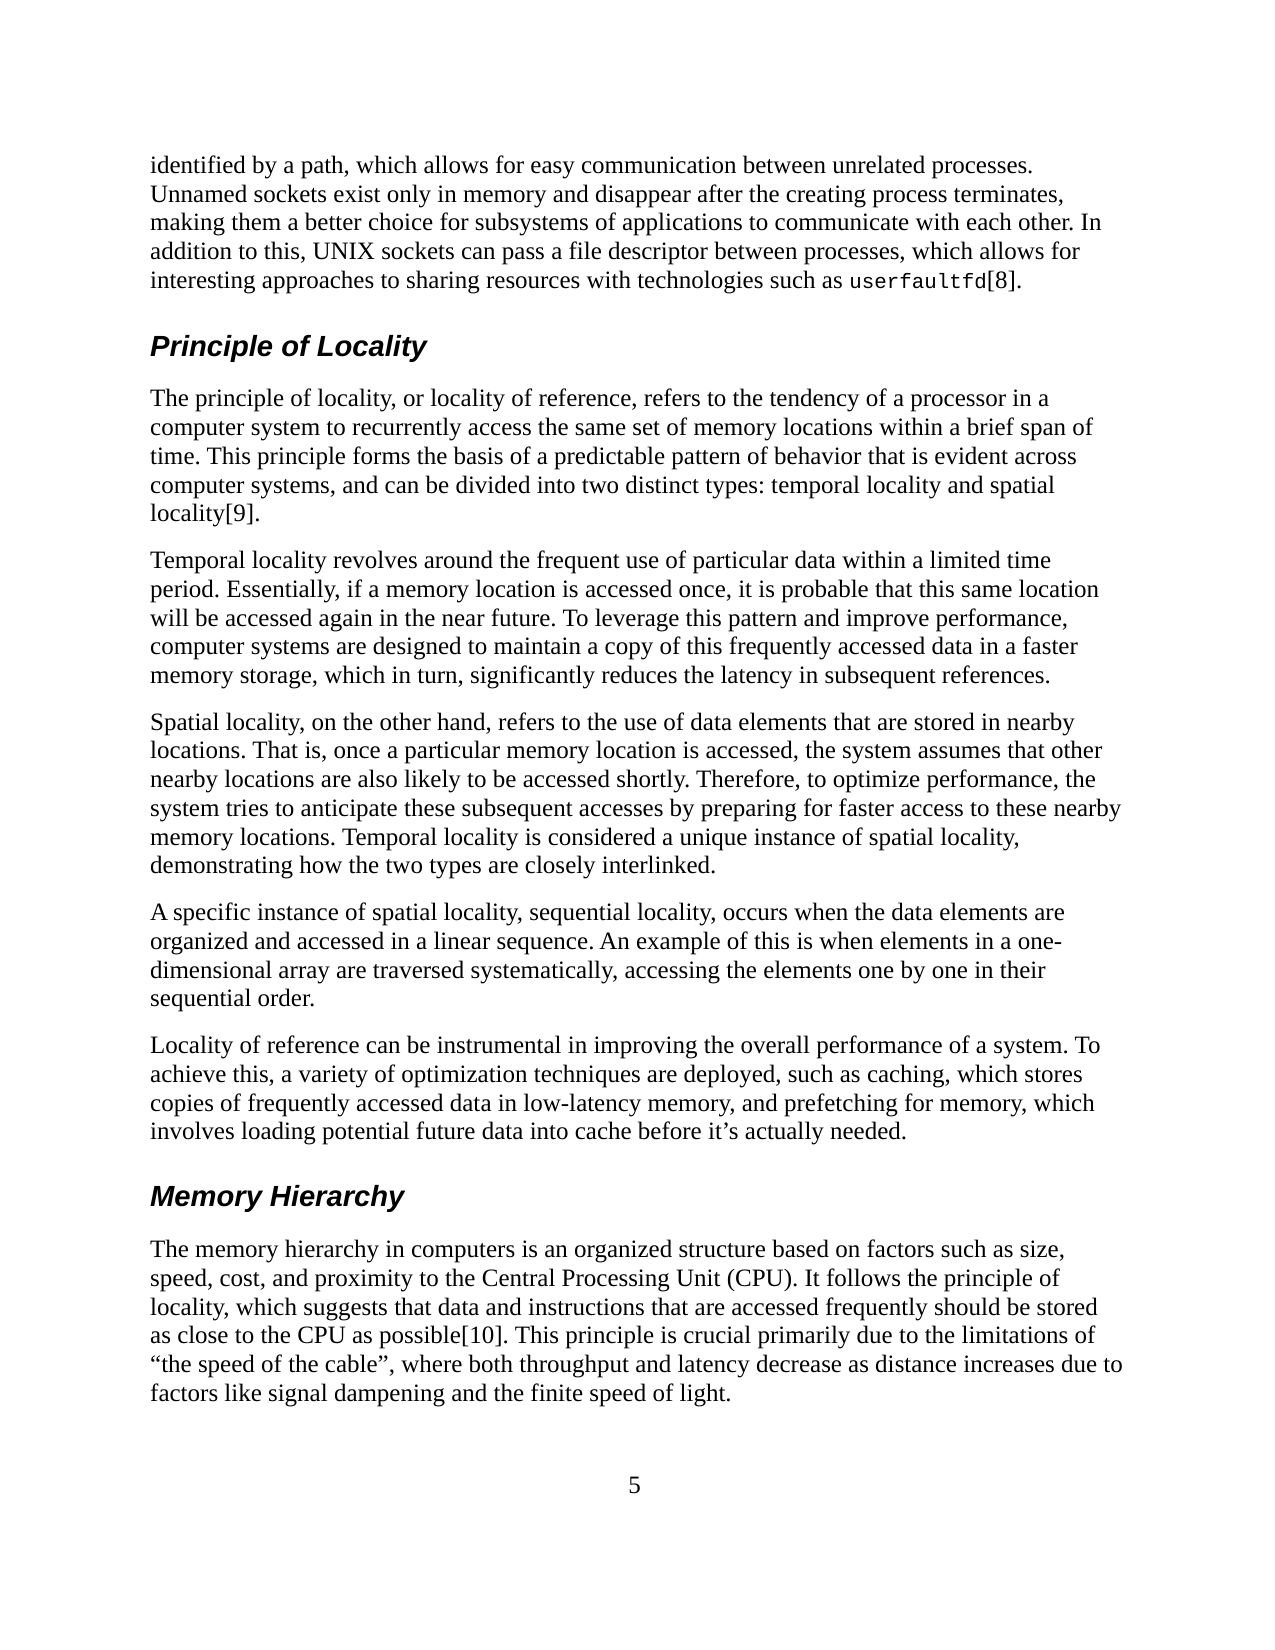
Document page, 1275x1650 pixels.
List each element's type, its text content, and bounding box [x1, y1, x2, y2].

text identified by a path, which allows for easy communication between unrelated processes. Unnamed sockets exist only in memory and disappear after the creating process terminates, making them a better choice for subsystems of applications to communicate with each other. In addition to this, UNIX sockets can pass a file descriptor between processes, which allows for interesting approaches to sharing resources with technologies such as userfaultfd[8]. [150, 150, 1125, 294]
subtitle Principle of Locality [150, 328, 1125, 362]
text Spatial locality, on the other hand, refers to the use of data elements that are stored in nearby locations. That is, once a particular memory location is accessed, the system assumes that other nearby locations are also likely to be accessed shortly. Therefore, to optimize performance, the system tries to anticipate these subsequent accesses by preparing for faster access to these nearby memory locations. Temporal locality is considered a unique instance of spatial locality, demonstrating how the two types are closely interlinked. [150, 707, 1125, 879]
text A specific instance of spatial locality, sequential locality, occurs when the data elements are organized and accessed in a linear sequence. An example of this is when elements in a one-dimensional array are traversed systematically, accessing the elements one by one in their sequential order. [150, 897, 1125, 1012]
text Temporal locality revolves around the frequent use of particular data within a limited time period. Essentially, if a memory location is accessed once, it is probable that this same location will be accessed again in the near future. To leverage this pattern and improve performance, computer systems are designed to maintain a copy of this frequently accessed data in a faster memory storage, which in turn, significantly reduces the latency in subsequent references. [150, 545, 1125, 689]
subtitle Memory Hierarchy [150, 1179, 1125, 1213]
text The memory hierarchy in computers is an organized structure based on factors such as size, speed, cost, and proximity to the Central Processing Unit (CPU). It follows the principle of locality, which suggests that data and instructions that are accessed frequently should be stored as close to the CPU as possible[10]. This principle is crucial primarily due to the limitations of “the speed of the cable”, where both throughput and latency decrease as distance increases due to factors like signal dampening and the finite speed of light. [150, 1234, 1125, 1407]
text The principle of locality, or locality of reference, refers to the tendency of a processor in a computer system to recurrently access the same set of memory locations within a brief span of time. This principle forms the basis of a predictable pattern of behavior that is evident across computer systems, and can be divided into two distinct types: temporal locality and spatial locality[9]. [150, 383, 1125, 527]
text Locality of reference can be instrumental in improving the overall performance of a system. To achieve this, a variety of optimization techniques are deployed, such as caching, which stores copies of frequently accessed data in low-latency memory, and prefetching for memory, which involves loading potential future data into cache before it’s actually needed. [150, 1030, 1125, 1145]
